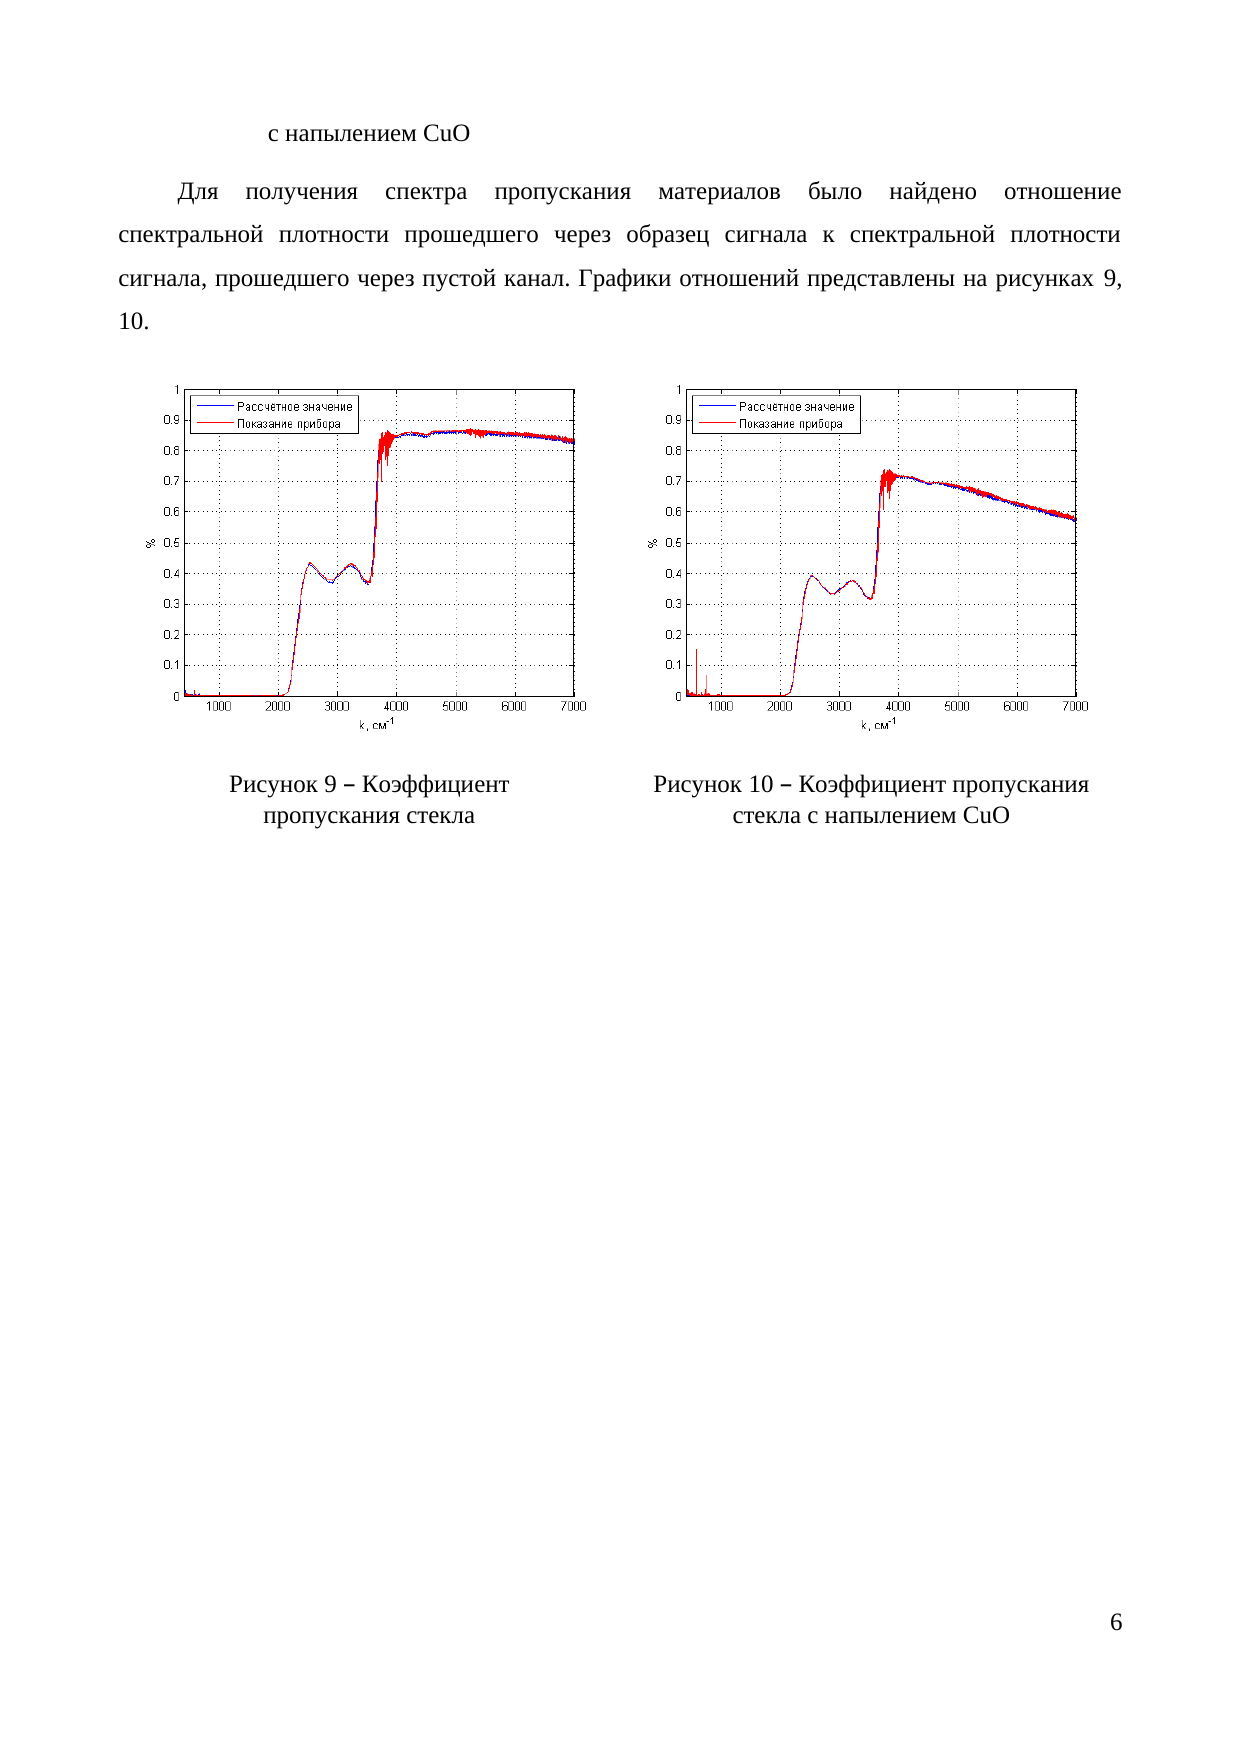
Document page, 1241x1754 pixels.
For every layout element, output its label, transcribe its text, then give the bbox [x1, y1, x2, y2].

table_cell Рисунок 7 – ПФ интерферограммы для стекла с напылением CuO [118, 118, 620, 176]
picture [118, 360, 1123, 737]
table_header Рисунок 9 – Коэффициент пропускания стекла [118, 737, 620, 858]
table_header Рисунок 10 – Коэффициент пропускания стекла с напылением CuO [620, 737, 1122, 858]
text Для получения спектра пропускания материалов было найдено отношение спектральной плотности прошедшего через образец сигнала к спектральной плотности сигнала, прошедшего через пустой канал. Графики отношений представлены на рисунках 9, 10. [118, 176, 1122, 334]
table_cell [620, 118, 1122, 176]
